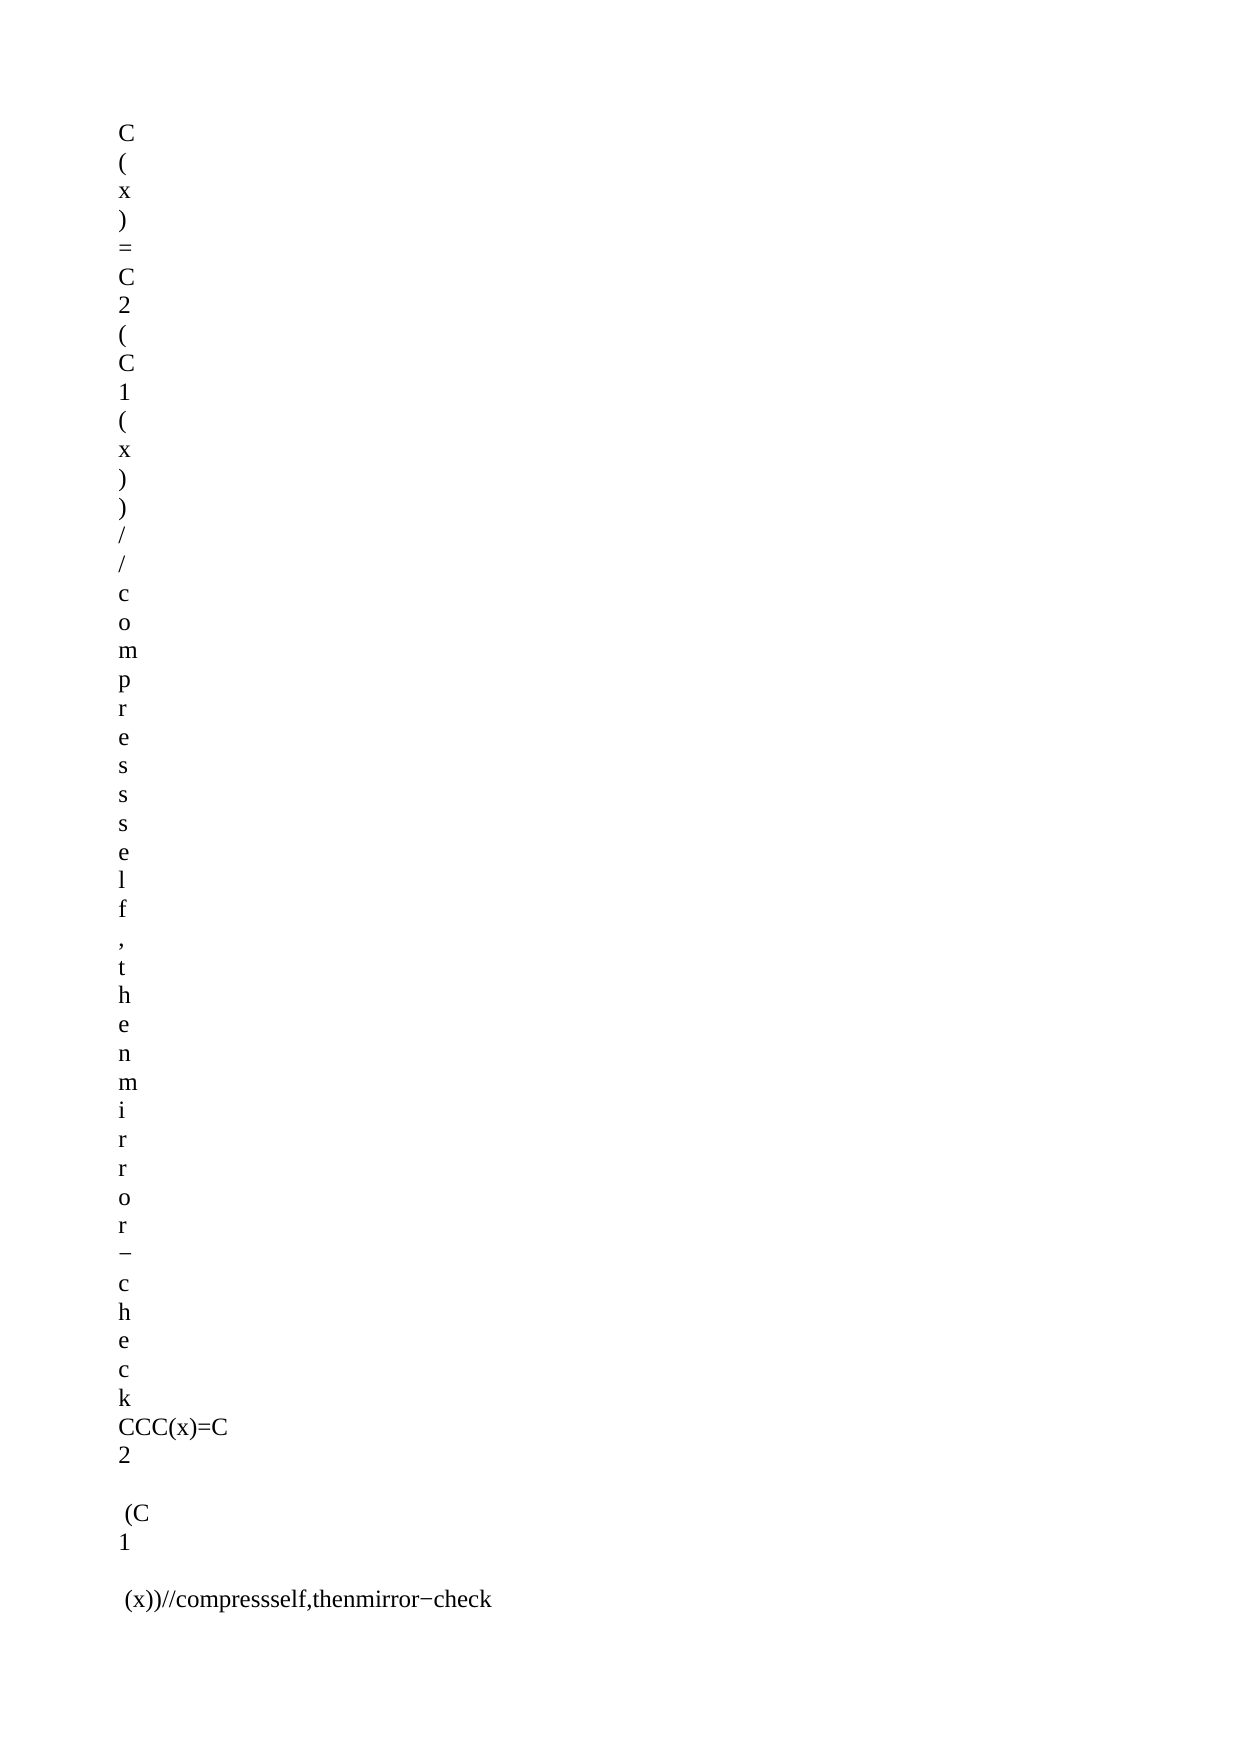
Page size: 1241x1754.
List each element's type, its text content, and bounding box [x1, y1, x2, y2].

text = [118, 233, 1122, 262]
text t [118, 952, 1122, 981]
text l [118, 866, 1122, 894]
text 2 [118, 1441, 1122, 1469]
text i [118, 1096, 1122, 1124]
text ​ [118, 1556, 1122, 1584]
text x [118, 434, 1122, 463]
text (x))//compressself,thenmirror−check [118, 1584, 1122, 1613]
text ) [118, 463, 1122, 492]
text e [118, 1009, 1122, 1038]
text r [118, 1211, 1122, 1239]
text c [118, 1268, 1122, 1297]
text ) [118, 492, 1122, 521]
text (C [118, 1498, 1122, 1527]
text m [118, 636, 1122, 664]
text x [118, 176, 1122, 204]
text 2 [118, 291, 1122, 319]
text ​ [118, 1469, 1122, 1498]
text p [118, 664, 1122, 693]
text n [118, 1038, 1122, 1067]
text s [118, 808, 1122, 837]
text / [118, 549, 1122, 578]
text c [118, 1354, 1122, 1383]
text h [118, 1297, 1122, 1326]
text − [118, 1239, 1122, 1268]
text / [118, 521, 1122, 549]
text f [118, 894, 1122, 923]
text e [118, 1326, 1122, 1354]
text ( [118, 406, 1122, 434]
text ) [118, 204, 1122, 233]
text r [118, 693, 1122, 722]
text e [118, 837, 1122, 866]
text r [118, 1124, 1122, 1153]
text s [118, 751, 1122, 779]
text C [118, 348, 1122, 377]
text , [118, 923, 1122, 952]
text r [118, 1153, 1122, 1182]
text s [118, 779, 1122, 808]
text o [118, 1182, 1122, 1211]
text C [118, 262, 1122, 291]
text C [118, 118, 1122, 147]
text m [118, 1067, 1122, 1096]
text ( [118, 147, 1122, 176]
text ( [118, 319, 1122, 348]
text 1 [118, 1527, 1122, 1556]
text o [118, 607, 1122, 636]
text c [118, 578, 1122, 607]
text 1 [118, 377, 1122, 406]
text e [118, 722, 1122, 751]
text CCC(x)=C [118, 1412, 1122, 1441]
text h [118, 981, 1122, 1009]
text k [118, 1383, 1122, 1412]
